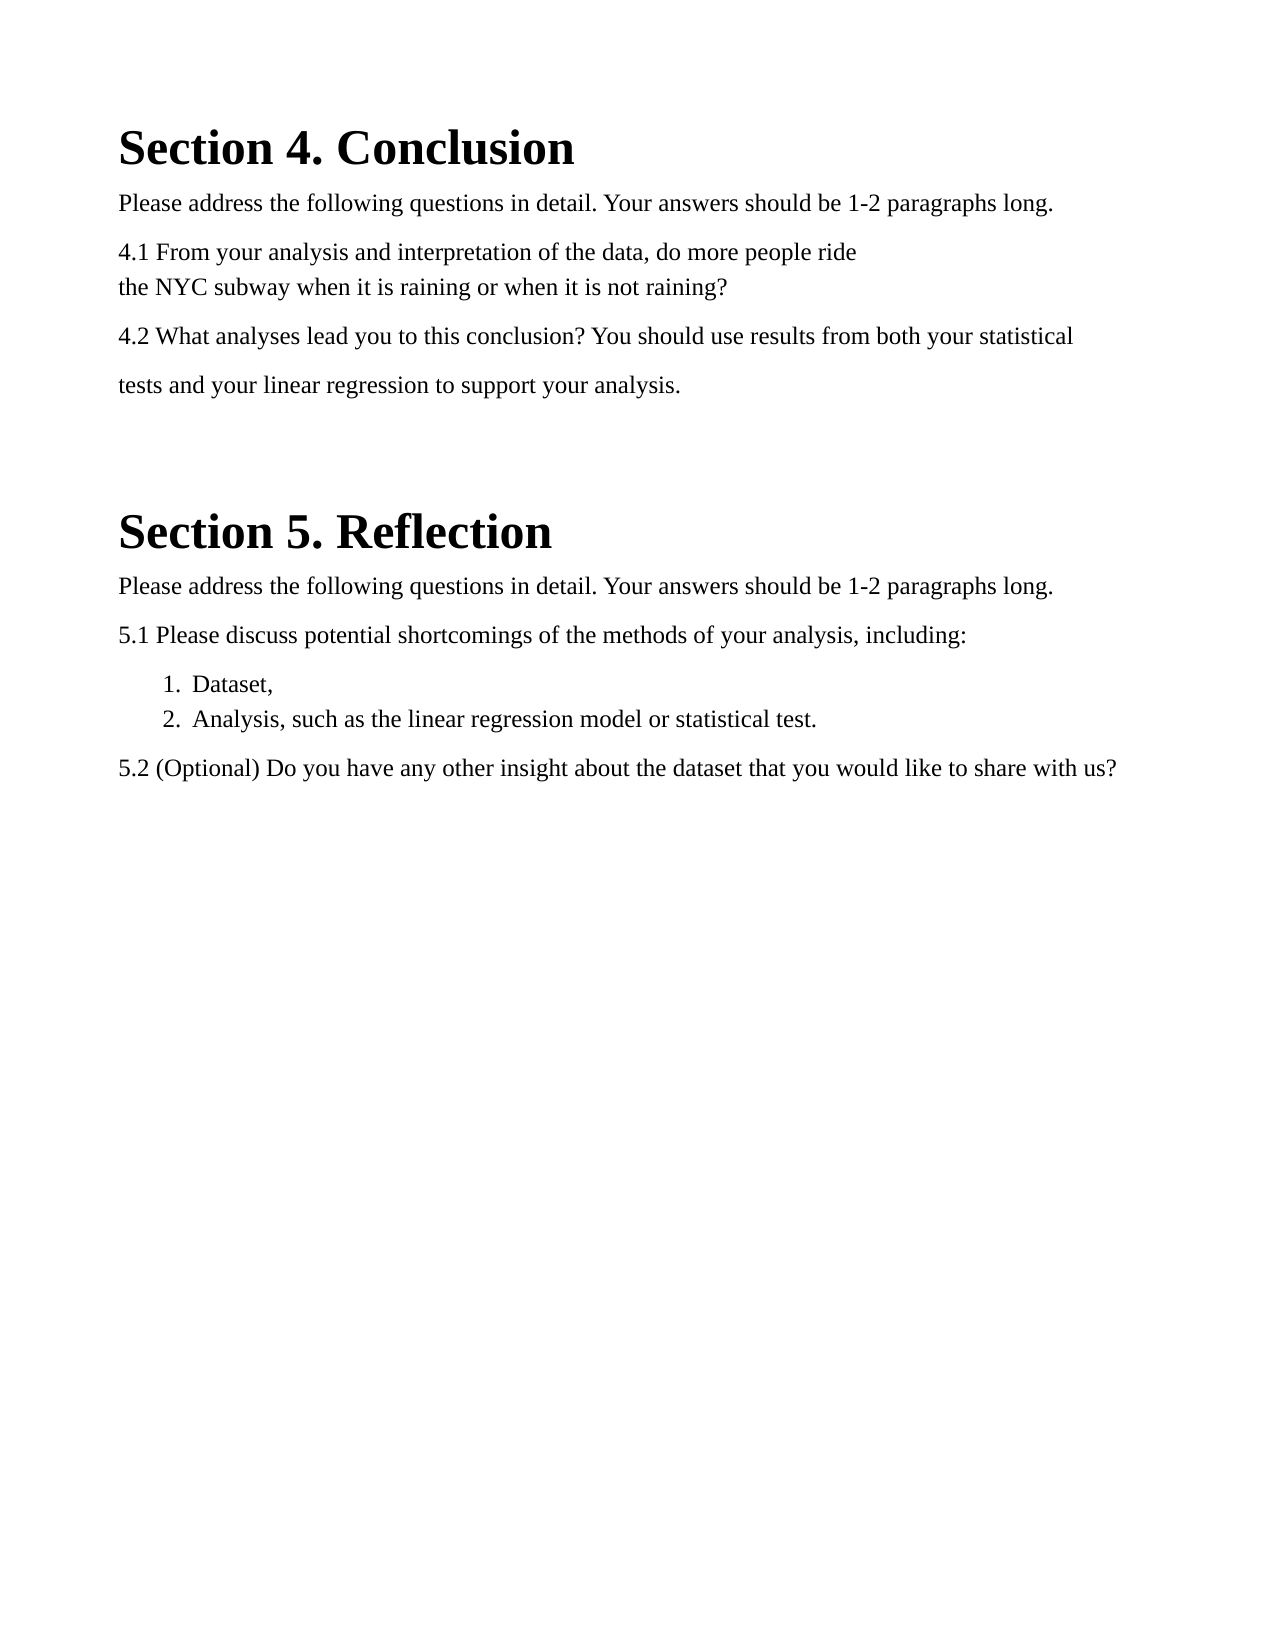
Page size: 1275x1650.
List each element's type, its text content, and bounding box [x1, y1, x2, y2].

subtitle Section 4. Conclusion [118, 118, 1157, 176]
text tests and your linear regression to support your analysis. [118, 370, 1157, 398]
text 4.2 What analyses lead you to this conclusion? You should use results from both your statistical [118, 321, 1157, 349]
text Please address the following questions in detail. Your answers should be 1-2 paragraphs long. [118, 188, 1157, 217]
text 5.1 Please discuss potential shortcomings of the methods of your analysis, including: [118, 620, 1157, 649]
text 4.1 From your analysis and interpretation of the data, do more people ride the NYC subway when it is raining or when it is not raining? [118, 237, 1157, 300]
subtitle Section 5. Reflection [118, 444, 1157, 559]
text Please address the following questions in detail. Your answers should be 1-2 paragraphs long. [118, 571, 1157, 600]
list Dataset, [162, 669, 1157, 698]
list Analysis, such as the linear regression model or statistical test. [162, 704, 1157, 733]
text 5.2 (Optional) Do you have any other insight about the dataset that you would like to share with us? [118, 753, 1157, 782]
